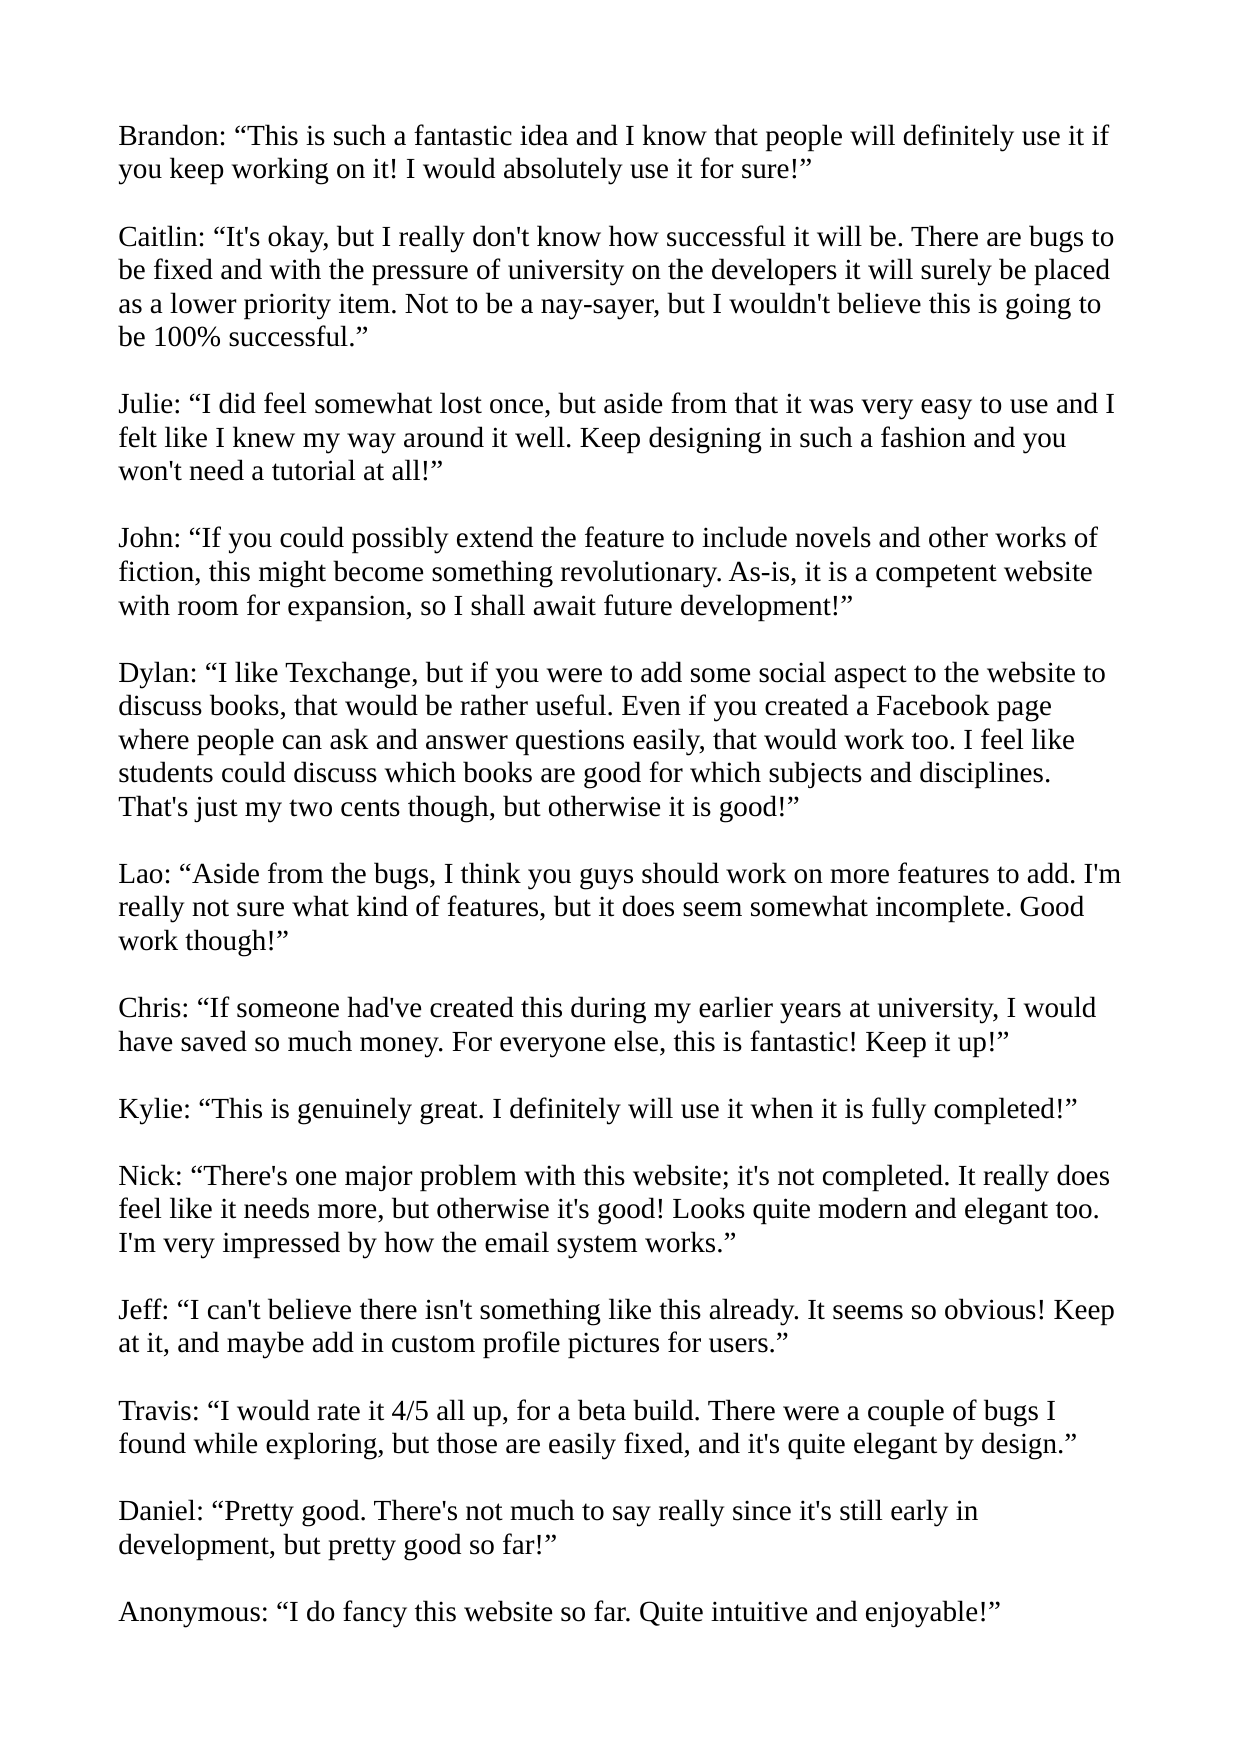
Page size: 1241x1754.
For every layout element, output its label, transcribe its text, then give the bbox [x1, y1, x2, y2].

text Kylie: “This is genuinely great. I definitely will use it when it is fully completed!” [118, 1091, 1122, 1124]
text Chris: “If someone had've created this during my earlier years at university, I would have saved so much money. For everyone else, this is fantastic! Keep it up!” [118, 990, 1122, 1057]
text Lao: “Aside from the bugs, I think you guys should work on more features to add. I'm really not sure what kind of features, but it does seem somewhat incomplete. Good work though!” [118, 856, 1122, 957]
text Caitlin: “It's okay, but I really don't know how successful it will be. There are bugs to be fixed and with the pressure of university on the developers it will surely be placed as a lower priority item. Not to be a nay-sayer, but I wouldn't believe this is going to be 100% successful.” [118, 219, 1122, 353]
text Anonymous: “I do fancy this website so far. Quite intuitive and enjoyable!” [118, 1594, 1122, 1627]
text John: “If you could possibly extend the feature to include novels and other works of fiction, this might become something revolutionary. As-is, it is a competent website with room for expansion, so I shall await future development!” [118, 521, 1122, 621]
text Travis: “I would rate it 4/5 all up, for a beta build. There were a couple of bugs I found while exploring, but those are easily fixed, and it's quite elegant by design.” [118, 1393, 1122, 1460]
text Julie: “I did feel somewhat lost once, but aside from that it was very easy to use and I felt like I knew my way around it well. Keep designing in such a fashion and you won't need a tutorial at all!” [118, 386, 1122, 487]
text Nick: “There's one major problem with this website; it's not completed. It really does feel like it needs more, but otherwise it's good! Looks quite modern and elegant too. I'm very impressed by how the email system works.” [118, 1158, 1122, 1258]
text Jeff: “I can't believe there isn't something like this already. It seems so obvious! Keep at it, and maybe add in custom profile pictures for users.” [118, 1292, 1122, 1359]
text Dylan: “I like Texchange, but if you were to add some social aspect to the website to discuss books, that would be rather useful. Even if you created a Facebook page where people can ask and answer questions easily, that would work too. I feel like students could discuss which books are good for which subjects and disciplines. That's just my two cents though, but otherwise it is good!” [118, 655, 1122, 822]
text Daniel: “Pretty good. There's not much to say really since it's still early in development, but pretty good so far!” [118, 1493, 1122, 1560]
text Brandon: “This is such a fantastic idea and I know that people will definitely use it if you keep working on it! I would absolutely use it for sure!” [118, 118, 1122, 185]
